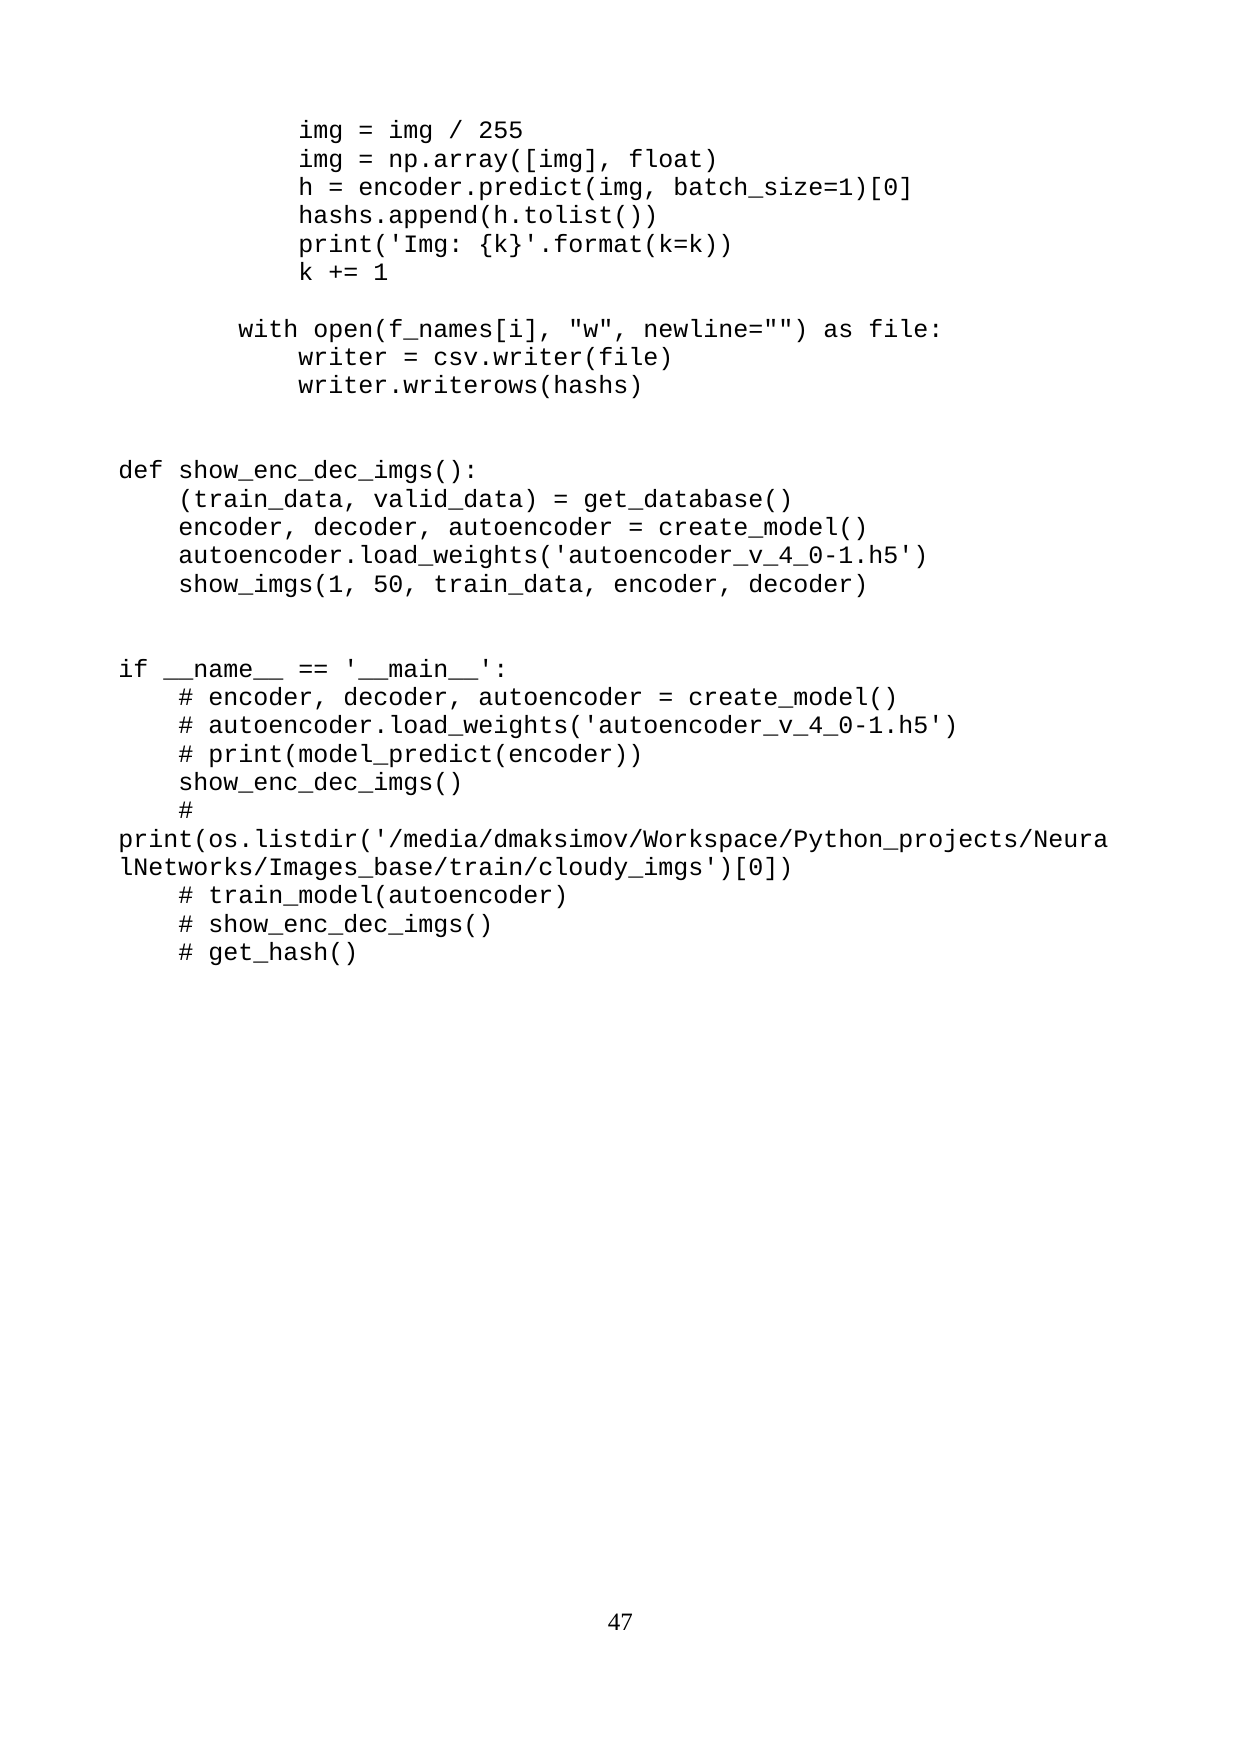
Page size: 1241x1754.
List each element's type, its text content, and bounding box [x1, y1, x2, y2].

text img = img / 255 img = np.array([img], float) h = encoder.predict(img, batch_size=1)[0] hashs.append(h.tolist()) print('Img: {k}'.format(k=k)) k += 1 with open(f_names[i], "w", newline="") as file: writer = csv.writer(file) writer.writerows(hashs) def show_enc_dec_imgs(): (train_data, valid_data) = get_database() encoder, decoder, autoencoder = create_model() autoencoder.load_weights('autoencoder_v_4_0-1.h5') show_imgs(1, 50, train_data, encoder, decoder) if __name__ == '__main__': # encoder, decoder, autoencoder = create_model() # autoencoder.load_weights('autoencoder_v_4_0-1.h5') # print(model_predict(encoder)) show_enc_dec_imgs() # print(os.listdir('/media/dmaksimov/Workspace/Python_projects/NeuralNetworks/Images_base/train/cloudy_imgs')[0]) # train_model(autoencoder) # show_enc_dec_imgs() # get_hash() [118, 118, 1122, 996]
